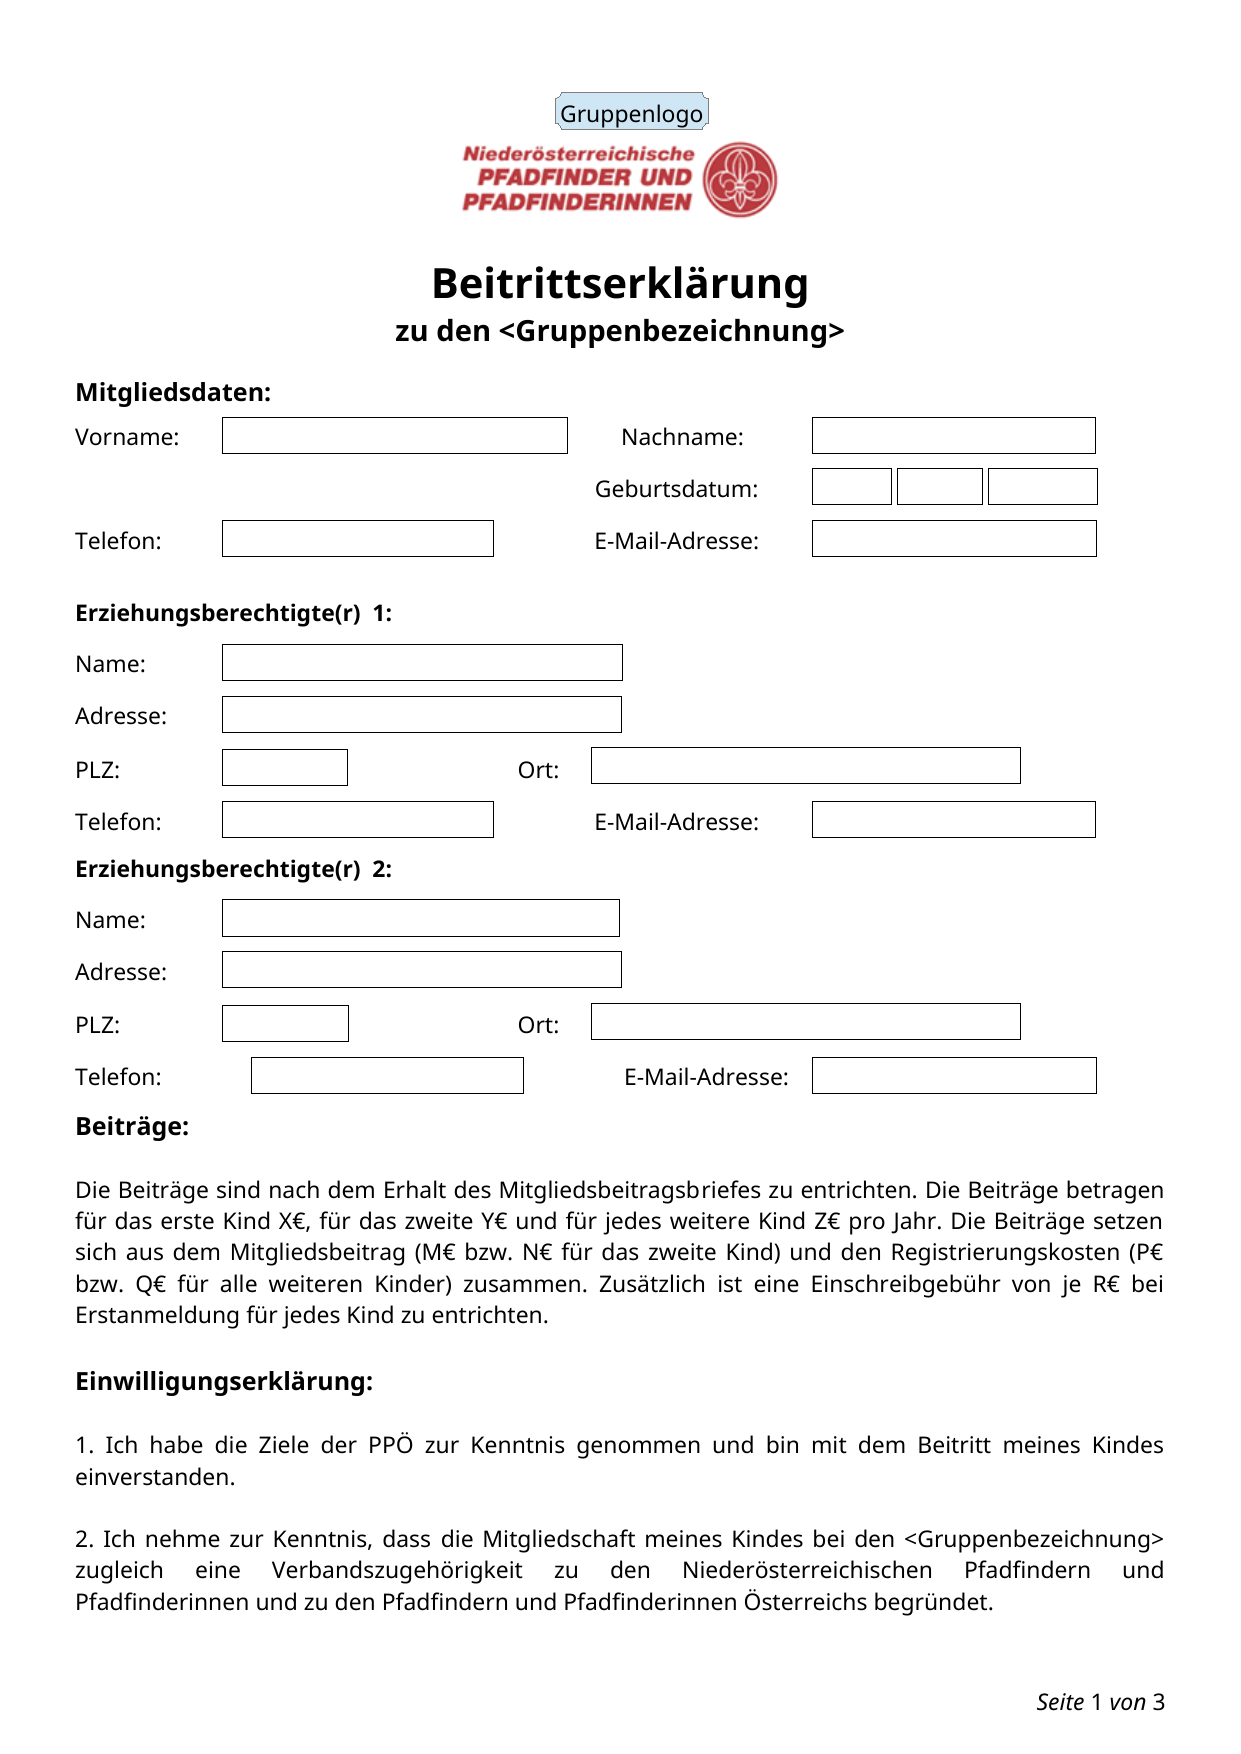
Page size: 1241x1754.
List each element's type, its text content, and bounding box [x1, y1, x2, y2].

text [622, 696, 1224, 732]
text Die Beiträge sind nach dem Erhalt des Mitgliedsbeitragsbriefes zu entrichten. Die Beiträge betragen für das erste Kind X€, für das zweite Y€ und für jedes weitere Kind Z€ pro Jahr. Die Beiträge setzen sich aus dem Mitgliedsbeitrag (M€ bzw. N€ für das zweite Kind) und den Registrierungskosten (P€ bzw. Q€ für alle weiteren Kinder) zusammen. Zusätzlich ist eine Einschreibgebühr von je R€ bei Erstanmeldung für jedes Kind zu entrichten. [75, 1174, 1165, 1330]
text E-Mail-Adresse: [494, 801, 812, 837]
text [1097, 520, 1224, 556]
text [1097, 1057, 1224, 1093]
text Erziehungsberechtigte(r) 2: [75, 853, 1224, 884]
text PLZ: Ort: [75, 1003, 1224, 1041]
text [1098, 468, 1224, 504]
subtitle Beiträge: [75, 1108, 1165, 1142]
subtitle Einwilligungserklärung: [75, 1364, 1165, 1398]
picture [440, 136, 800, 223]
subtitle Mitgliedsdaten: [75, 371, 1224, 410]
text Adresse: [75, 696, 222, 732]
text 2. Ich nehme zur Kenntnis, dass die Mitgliedschaft meines Kindes bei den <Gruppenbezeichnung> zugleich eine Verbandszugehörigkeit zu den Niederösterreichischen Pfadfindern und Pfadfinderinnen und zu den Pfadfindern und Pfadfinderinnen Österreichs begründet. [75, 1523, 1165, 1617]
text E-Mail-Adresse: [524, 1057, 812, 1093]
text Erziehungsberechtigte(r) 1: [75, 597, 1224, 628]
text Name: [75, 899, 222, 936]
text Beitrittserklärung zu den <Gruppenbezeichnung> [75, 253, 1165, 350]
text [622, 951, 1224, 987]
text [1096, 801, 1224, 837]
text Geburtsdatum: [75, 468, 812, 504]
text Vorname: [75, 417, 222, 453]
text [620, 899, 1224, 936]
text Telefon: [75, 520, 222, 556]
text Adresse: [75, 951, 222, 987]
text [623, 644, 1224, 680]
text Telefon: [75, 1057, 251, 1093]
text Nachname: [568, 417, 812, 453]
text Telefon: [75, 801, 222, 837]
text [1096, 417, 1224, 453]
text PLZ: Ort: [75, 747, 1224, 785]
text Name: [75, 644, 222, 680]
text E-Mail-Adresse: [494, 520, 812, 556]
text 1. Ich habe die Ziele der PPÖ zur Kenntnis genommen und bin mit dem Beitritt meines Kindes einverstanden. [75, 1429, 1165, 1492]
